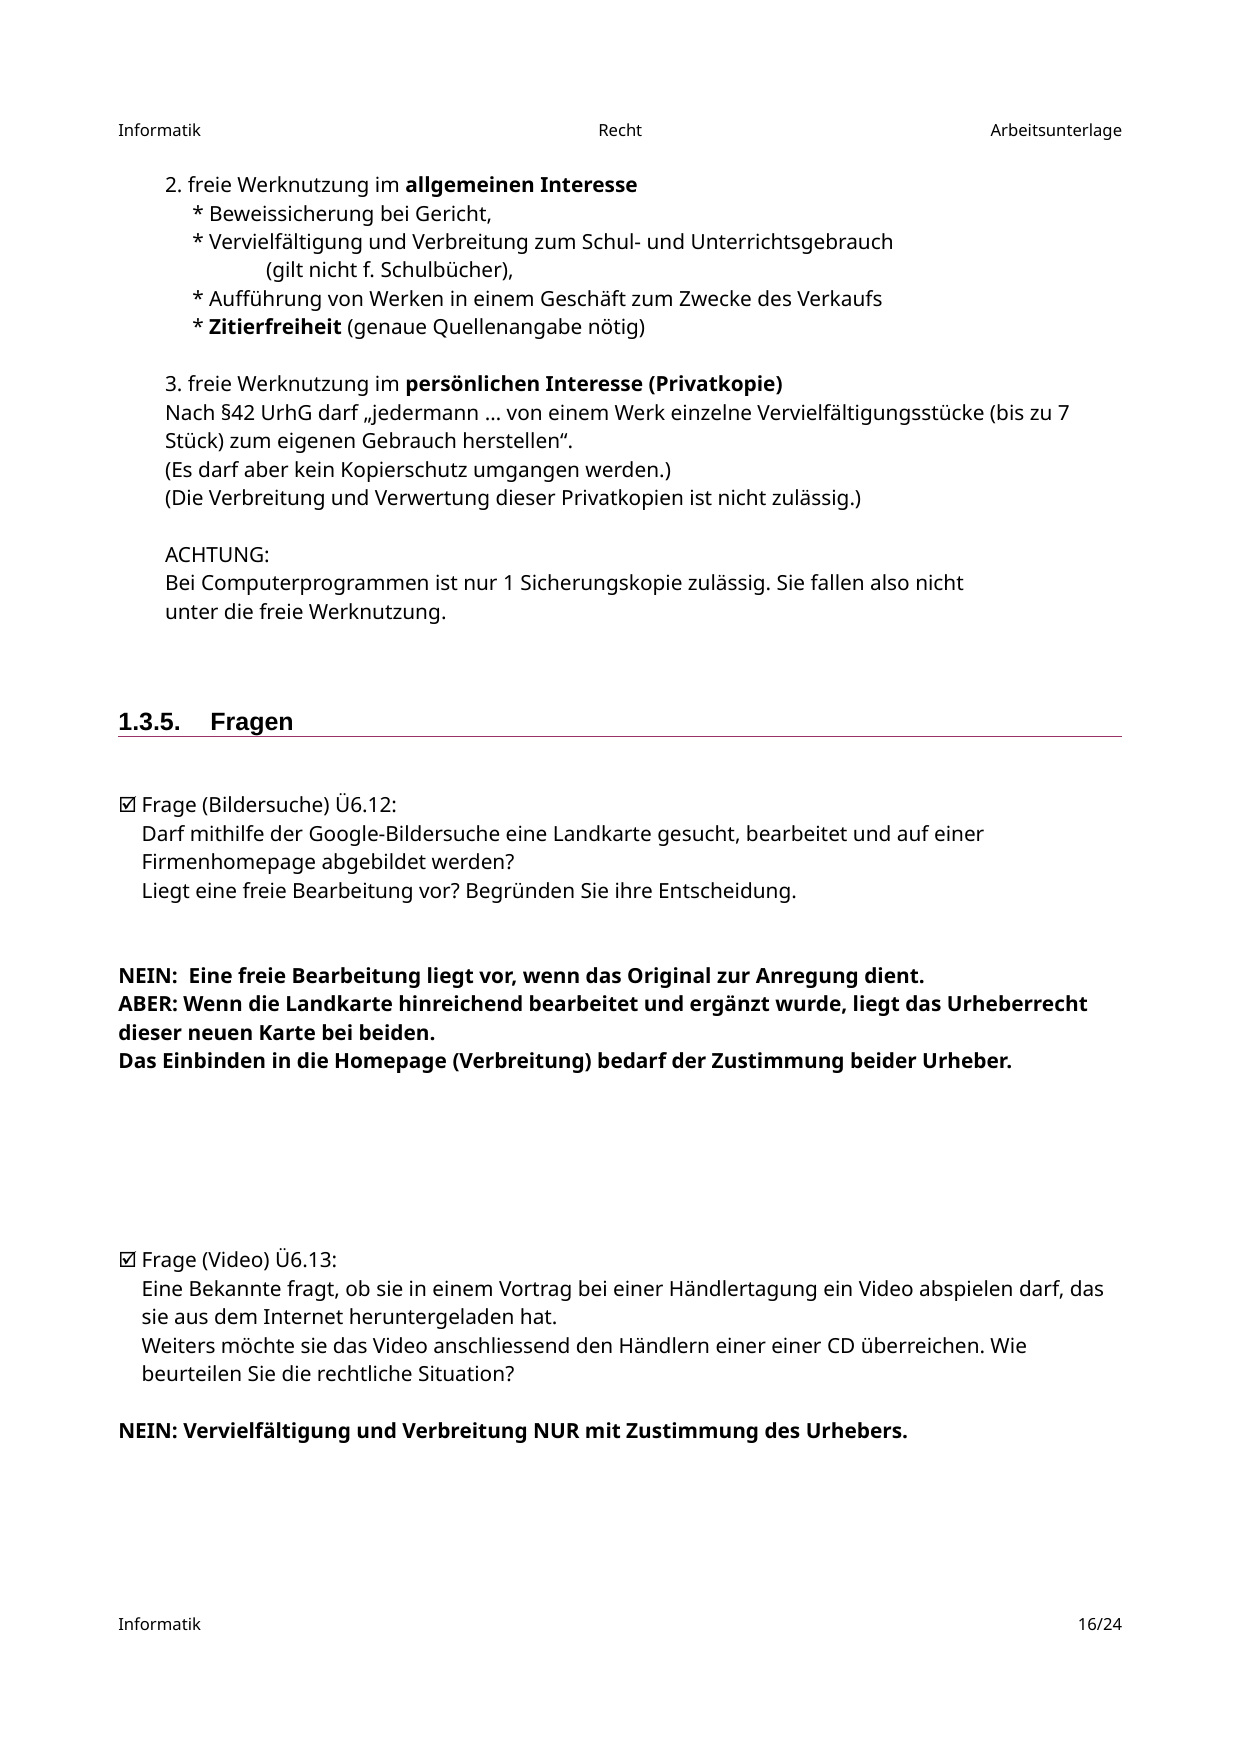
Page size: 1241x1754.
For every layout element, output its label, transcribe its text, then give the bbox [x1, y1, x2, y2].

text Das Einbinden in die Homepage (Verbreitung) bedarf der Zustimmung beider Urheber. [118, 1046, 1122, 1075]
list 2. freie Werknutzung im allgemeinen Interesse * Beweissicherung bei Gericht, * Vervielfältigung und Verbreitung zum Schul- und Unterrichtsgebrauch (gilt nicht f. Schulbücher), * Aufführung von Werken in einem Geschäft zum Zwecke des Verkaufs * Zitierfreiheit (genaue Quellenangabe nötig) 3. freie Werknutzung im persönlichen Interesse (Privatkopie) Nach §42 UrhG darf „jedermann … von einem Werk einzelne Vervielfältigungsstücke (bis zu 7 Stück) zum eigenen Gebrauch herstellen“. (Es darf aber kein Kopierschutz umgangen werden.) (Die Verbreitung und Verwertung dieser Privatkopien ist nicht zulässig.) ACHTUNG: Bei Computerprogrammen ist nur 1 Sicherungskopie zulässig. Sie fallen also nicht unter die freie Werknutzung. [141, 170, 1122, 682]
list Frage (Video) Ü6.13: Eine Bekannte fragt, ob sie in einem Vortrag bei einer Händlertagung ein Video abspielen darf, das sie aus dem Internet heruntergeladen hat. Weiters möchte sie das Video anschliessend den Händlern einer einer CD überreichen. Wie beurteilen Sie die rechtliche Situation? [118, 1245, 1122, 1388]
list Frage (Bildersuche) Ü6.12: Darf mithilfe der Google-Bildersuche eine Landkarte gesucht, bearbeitet und auf einer Firmenhomepage abgebildet werden? Liegt eine freie Bearbeitung vor? Begründen Sie ihre Entscheidung. [118, 790, 1122, 904]
text NEIN: Eine freie Bearbeitung liegt vor, wenn das Original zur Anregung dient. ABER: Wenn die Landkarte hinreichend bearbeitet und ergänzt wurde, liegt das Urheberrecht dieser neuen Karte bei beiden. [118, 961, 1122, 1046]
text NEIN: Vervielfältigung und Verbreitung NUR mit Zustimmung des Urhebers. [118, 1416, 1122, 1444]
subtitle Fragen [118, 707, 1122, 736]
